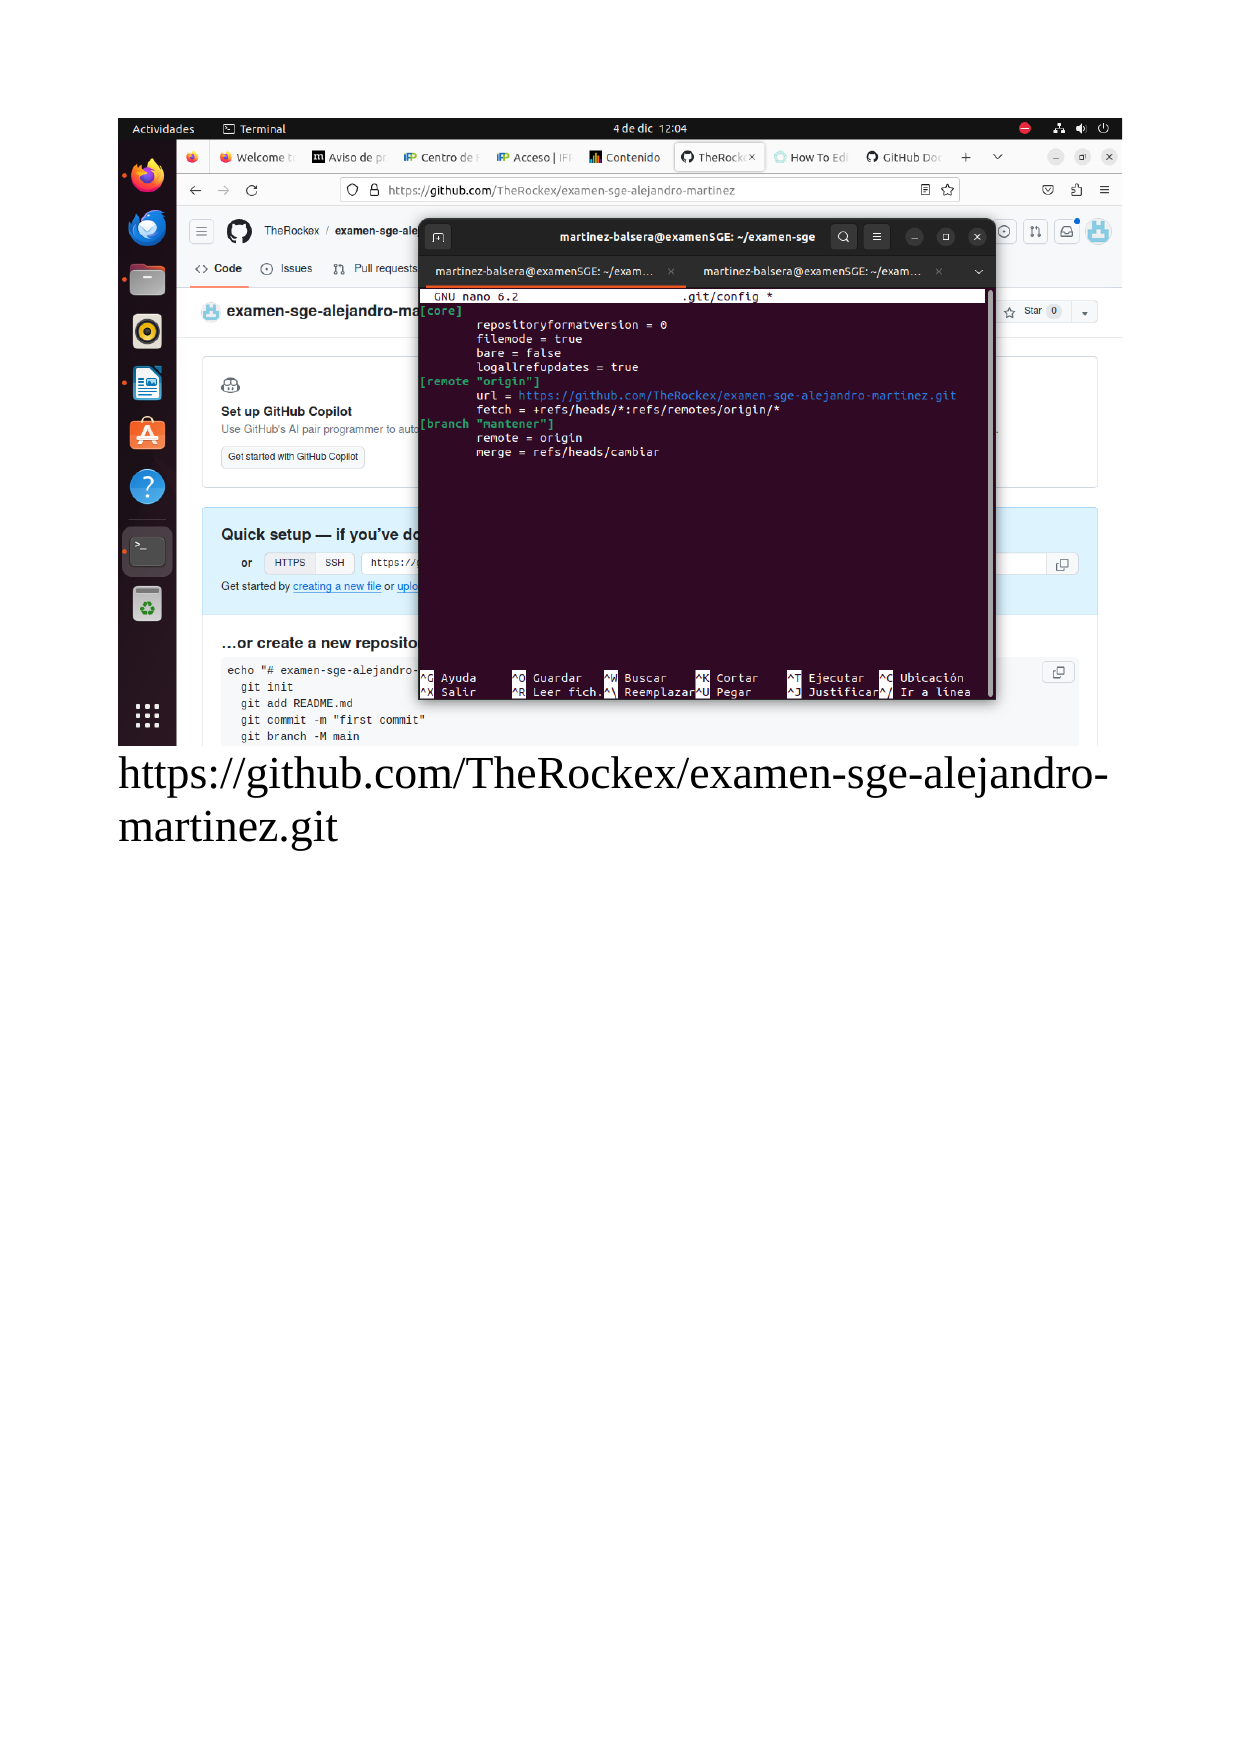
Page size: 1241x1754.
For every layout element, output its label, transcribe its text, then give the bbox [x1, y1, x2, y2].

text https://github.com/TheRockex/examen-sge-alejandro-martinez.git [118, 746, 1122, 851]
picture [118, 118, 1123, 746]
